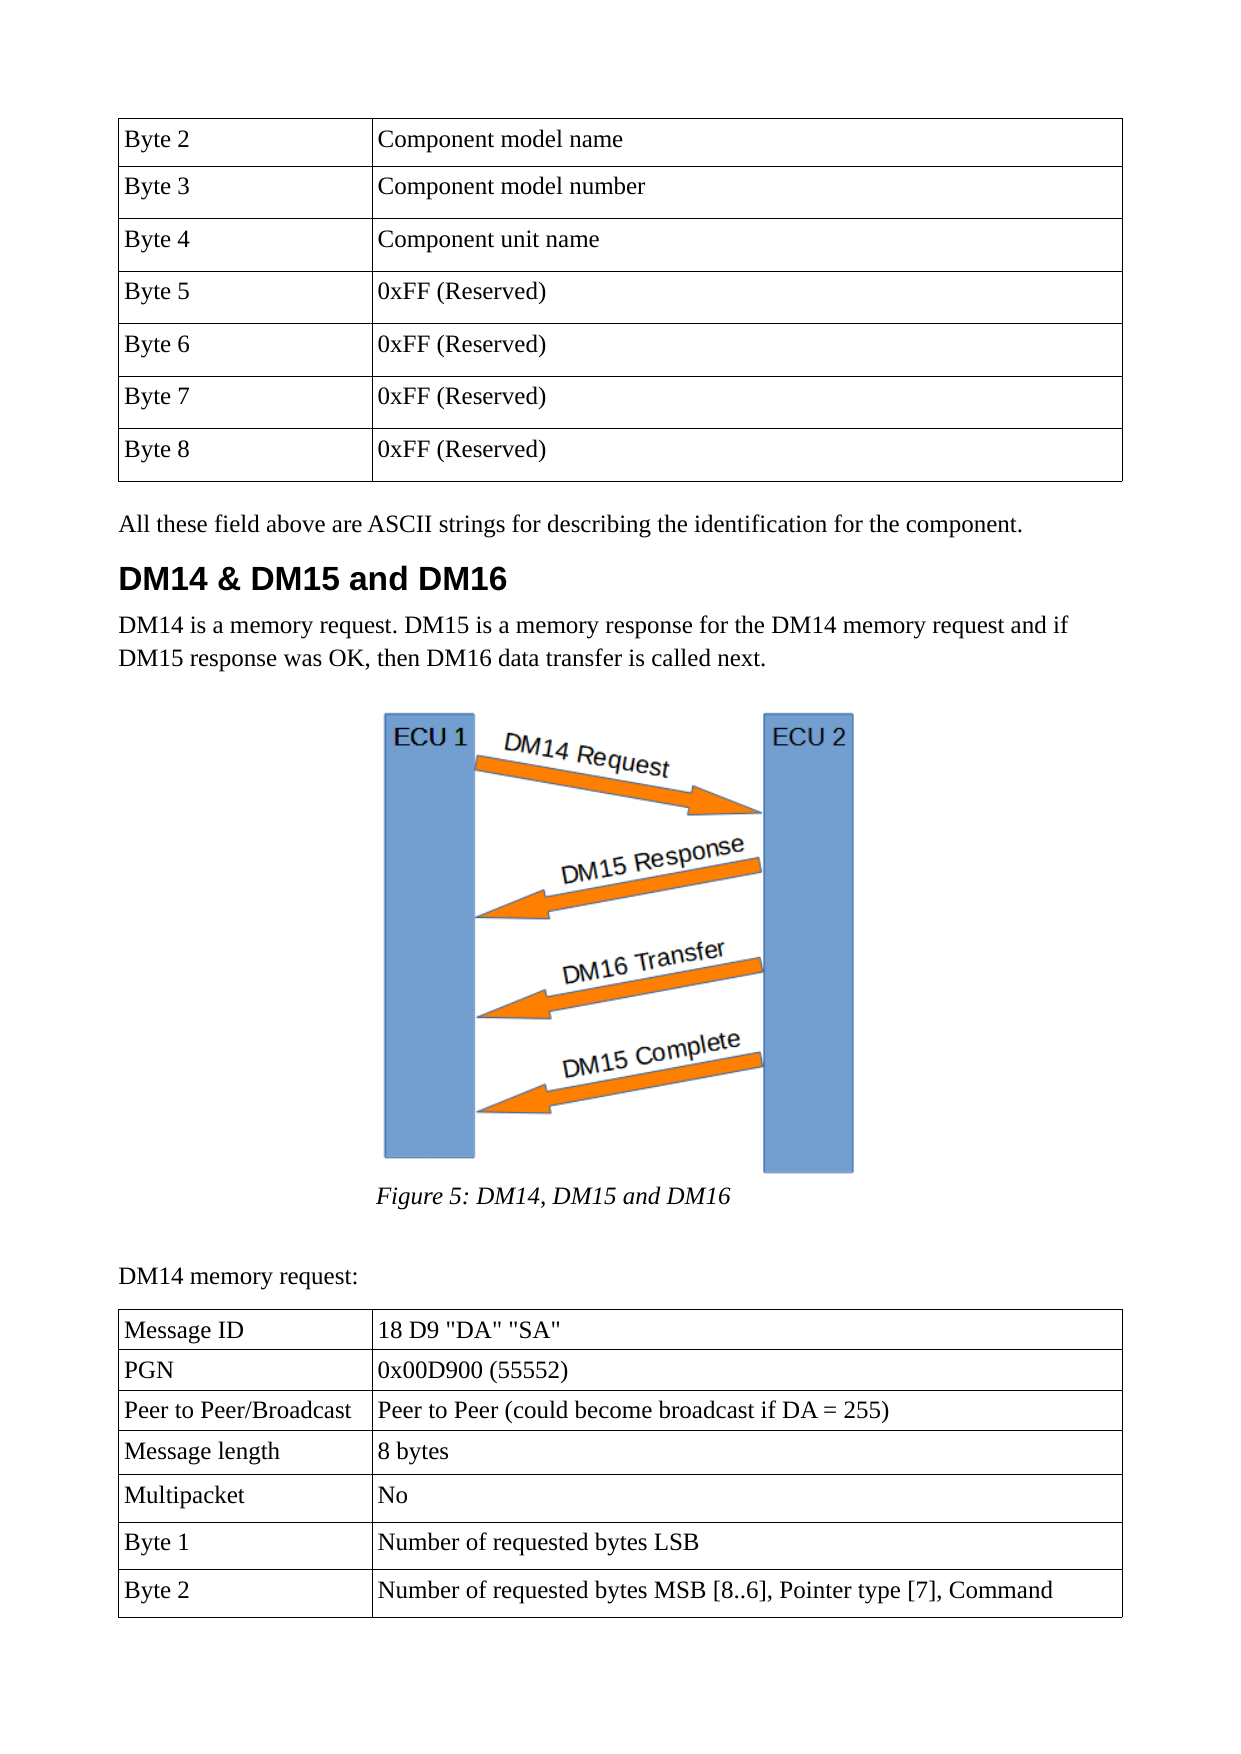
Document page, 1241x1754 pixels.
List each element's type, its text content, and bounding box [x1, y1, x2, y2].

table_cell Byte 3 [119, 167, 372, 218]
table_cell Component model name [373, 119, 1122, 166]
table_header Message ID [119, 1310, 372, 1349]
table_cell 0xFF (Reserved) [373, 272, 1122, 323]
table_cell 0xFF (Reserved) [373, 377, 1122, 428]
picture [375, 703, 865, 1181]
table_cell Byte 7 [119, 377, 372, 428]
text DM14 memory request: [118, 1261, 1122, 1290]
text Figure 5: DM14, DM15 and DM16 [376, 1181, 864, 1209]
table_cell Component model number [373, 167, 1122, 218]
subtitle DM14 & DM15 and DM16 [118, 559, 1122, 598]
text All these field above are ASCII strings for describing the identification for the component. [118, 509, 1122, 538]
table_cell Component unit name [373, 219, 1122, 271]
table_cell PGN [119, 1350, 372, 1390]
table_cell Byte 2 [119, 119, 372, 166]
table_cell Message length [119, 1431, 372, 1474]
table_cell 0xFF (Reserved) [373, 429, 1122, 481]
table_cell Peer to Peer/Broadcast [119, 1391, 372, 1430]
table_cell 8 bytes [373, 1431, 1122, 1474]
table_cell 0x00D900 (55552) [373, 1350, 1122, 1390]
table_cell Number of requested bytes MSB [8..6], Pointer type [7], Command [373, 1570, 1122, 1617]
table_cell Byte 8 [119, 429, 372, 481]
table_cell Byte 2 [119, 1570, 372, 1617]
table_cell Multipacket [119, 1475, 372, 1522]
table_cell Byte 1 [119, 1523, 372, 1569]
table_cell Number of requested bytes LSB [373, 1523, 1122, 1569]
table_cell No [373, 1475, 1122, 1522]
table_cell Byte 6 [119, 324, 372, 376]
table_cell Byte 5 [119, 272, 372, 323]
text DM14 is a memory request. DM15 is a memory response for the DM14 memory request and if DM15 response was OK, then DM16 data transfer is called next. [118, 610, 1122, 672]
table_header 18 D9 "DA" "SA" [373, 1310, 1122, 1349]
table_cell Byte 4 [119, 219, 372, 271]
table_cell 0xFF (Reserved) [373, 324, 1122, 376]
table_cell Peer to Peer (could become broadcast if DA = 255) [373, 1391, 1122, 1430]
